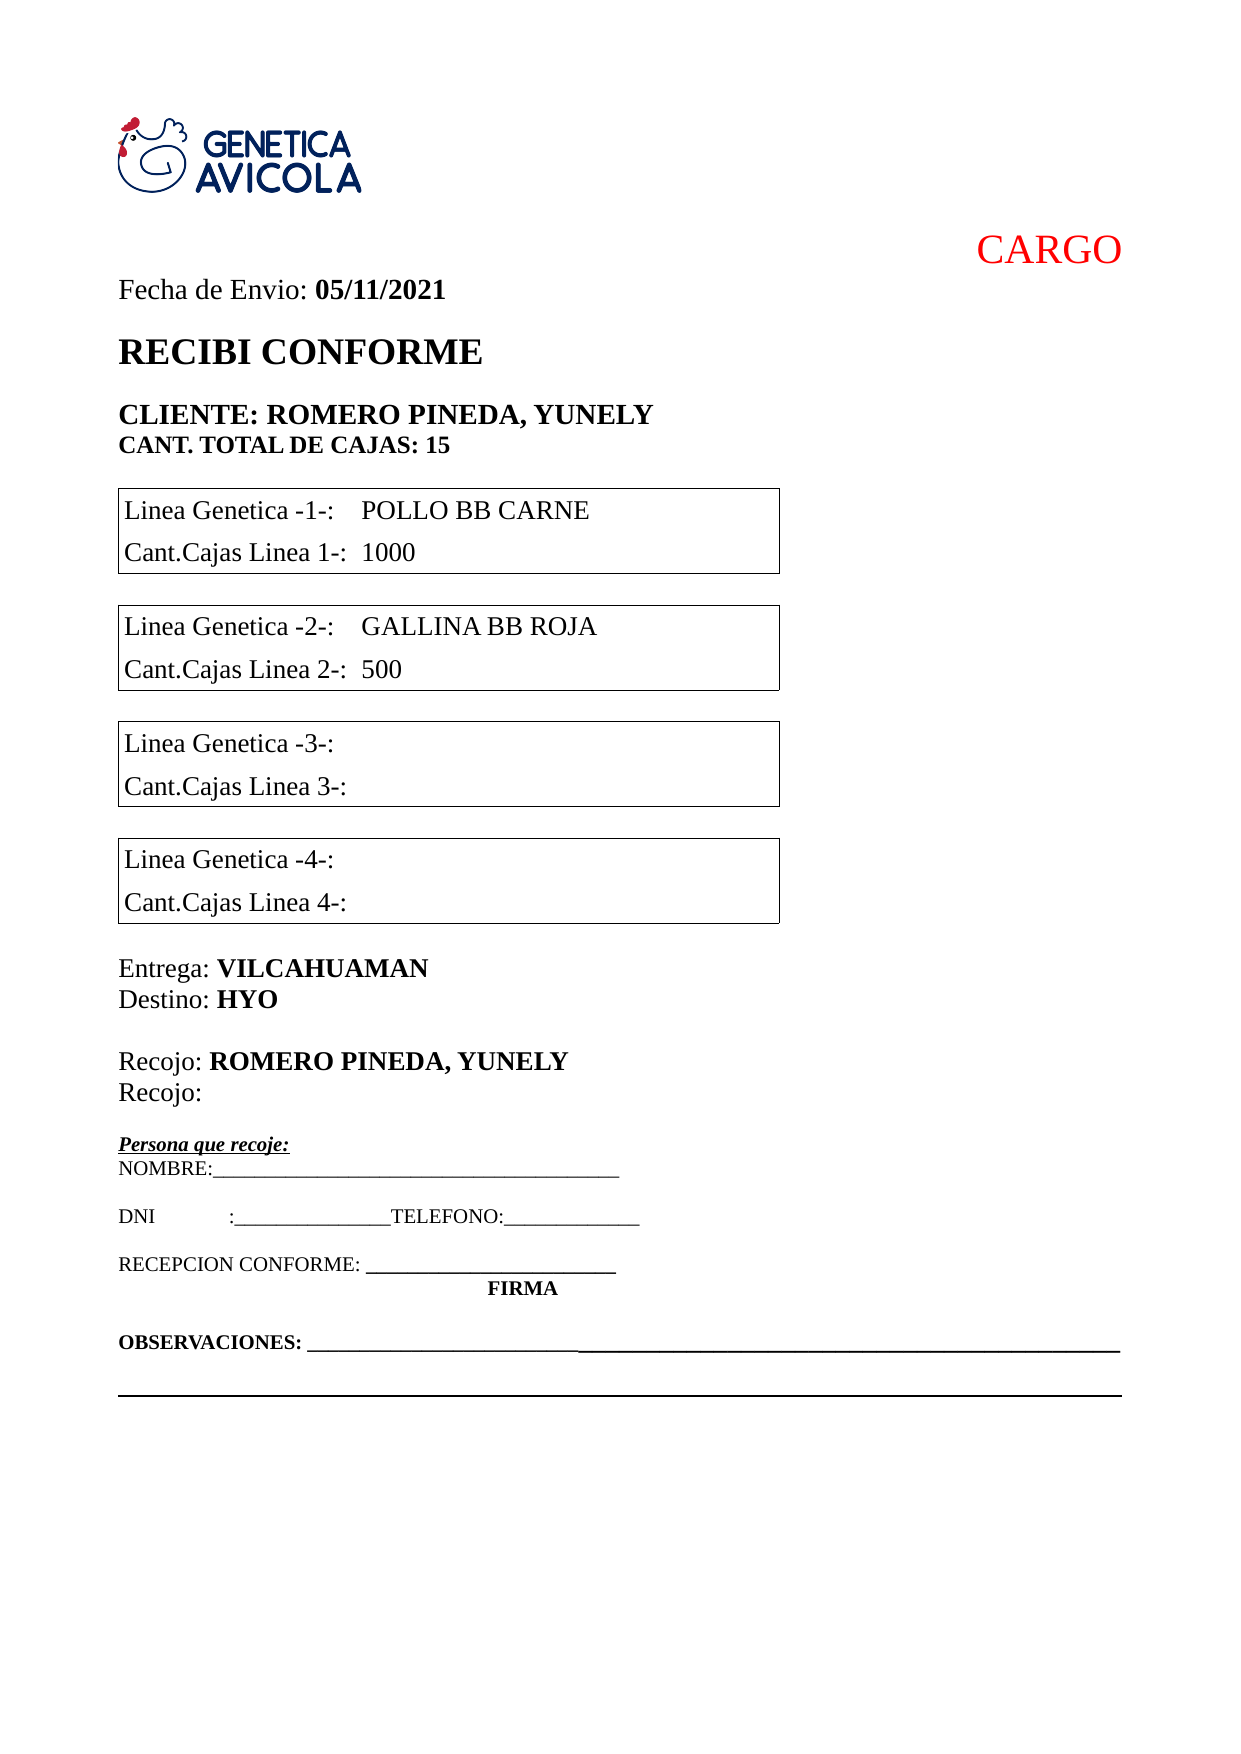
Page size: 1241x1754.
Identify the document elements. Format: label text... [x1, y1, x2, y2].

table_cell Linea Genetica -2-: [119, 606, 356, 647]
table_cell [118, 574, 356, 604]
table_cell [356, 839, 779, 880]
table_header Linea Genetica -1-: [119, 489, 356, 531]
text Recojo: ROMERO PINEDA, YUNELY [118, 1045, 1122, 1076]
text Persona que recoje: [118, 1132, 1122, 1156]
text OBSERVACIONES: __________________________________________________________________ [118, 1324, 1122, 1355]
table_cell Cant.Cajas Linea 3-: [119, 764, 356, 806]
text CANT. TOTAL DE CAJAS: 15 [118, 431, 1122, 459]
text Fecha de Envio: 05/11/2021 [118, 272, 1122, 306]
text Destino: HYO [118, 983, 1122, 1014]
table_cell GALLINA BB ROJA [356, 606, 779, 647]
table_cell Linea Genetica -3-: [119, 722, 356, 764]
text Entrega: VILCAHUAMAN [118, 952, 1122, 983]
table_cell [356, 574, 779, 604]
table_cell [356, 764, 779, 806]
table_cell [118, 807, 356, 838]
table_cell 1000 [356, 531, 779, 573]
text RECIBI CONFORME [118, 330, 1122, 373]
table_cell [356, 691, 779, 721]
table_cell [356, 722, 779, 764]
text NOMBRE:_______________________________________ [118, 1156, 1122, 1180]
text CARGO [118, 224, 1122, 272]
text Recojo: [118, 1076, 1122, 1108]
text DNI :_______________TELEFONO:_____________ [118, 1204, 1122, 1228]
table_cell [356, 807, 779, 838]
table_cell Cant.Cajas Linea 2-: [119, 647, 356, 690]
table_cell 500 [356, 647, 779, 690]
picture [117, 117, 362, 193]
text CLIENTE: ROMERO PINEDA, YUNELY [118, 397, 1122, 431]
text RECEPCION CONFORME: ________________________ [118, 1252, 1122, 1276]
table_cell Cant.Cajas Linea 1-: [119, 531, 356, 573]
table_cell [118, 691, 356, 721]
table_cell Cant.Cajas Linea 4-: [119, 880, 356, 923]
table_header POLLO BB CARNE [356, 489, 779, 531]
text FIRMA [118, 1276, 1122, 1300]
table_cell Linea Genetica -4-: [119, 839, 356, 880]
table_cell [356, 880, 779, 923]
